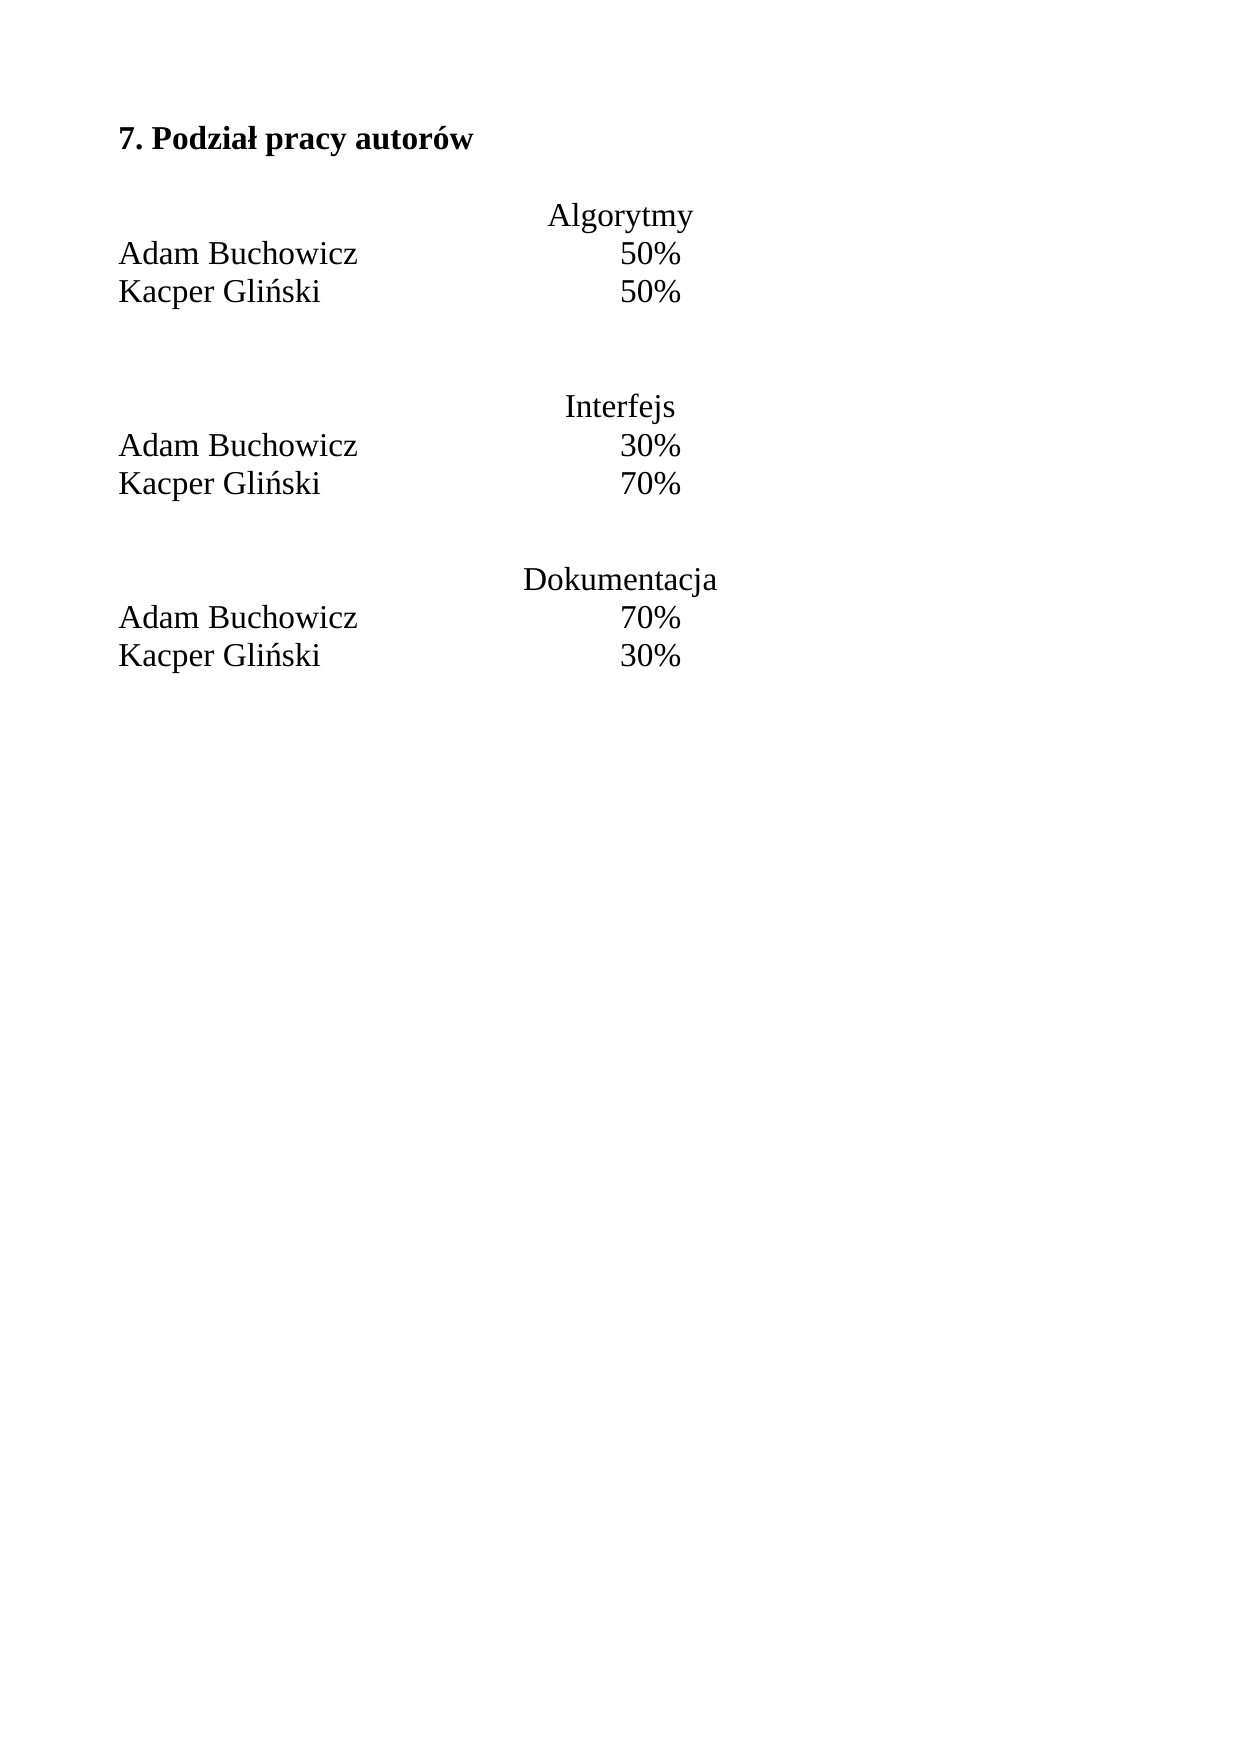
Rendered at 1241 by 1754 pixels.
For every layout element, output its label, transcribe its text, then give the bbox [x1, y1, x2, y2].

table_header Interfejs [118, 386, 1122, 425]
table_cell 70% [620, 597, 1122, 636]
table_cell 50% [620, 271, 1122, 310]
table_cell Adam Buchowicz [118, 425, 620, 463]
text 7. Podział pracy autorów [118, 118, 1122, 156]
table_cell Kacper Gliński [118, 463, 620, 501]
table_header Dokumentacja [118, 559, 1122, 597]
table_cell Kacper Gliński [118, 636, 620, 674]
table_cell 70% [620, 463, 1122, 501]
table_cell 30% [620, 425, 1122, 463]
table_cell Kacper Gliński [118, 271, 620, 310]
table_header Algorytmy [118, 195, 1122, 233]
table_cell Adam Buchowicz [118, 233, 620, 271]
table_cell Adam Buchowicz [118, 597, 620, 636]
table_cell 30% [620, 636, 1122, 674]
table_cell 50% [620, 233, 1122, 271]
